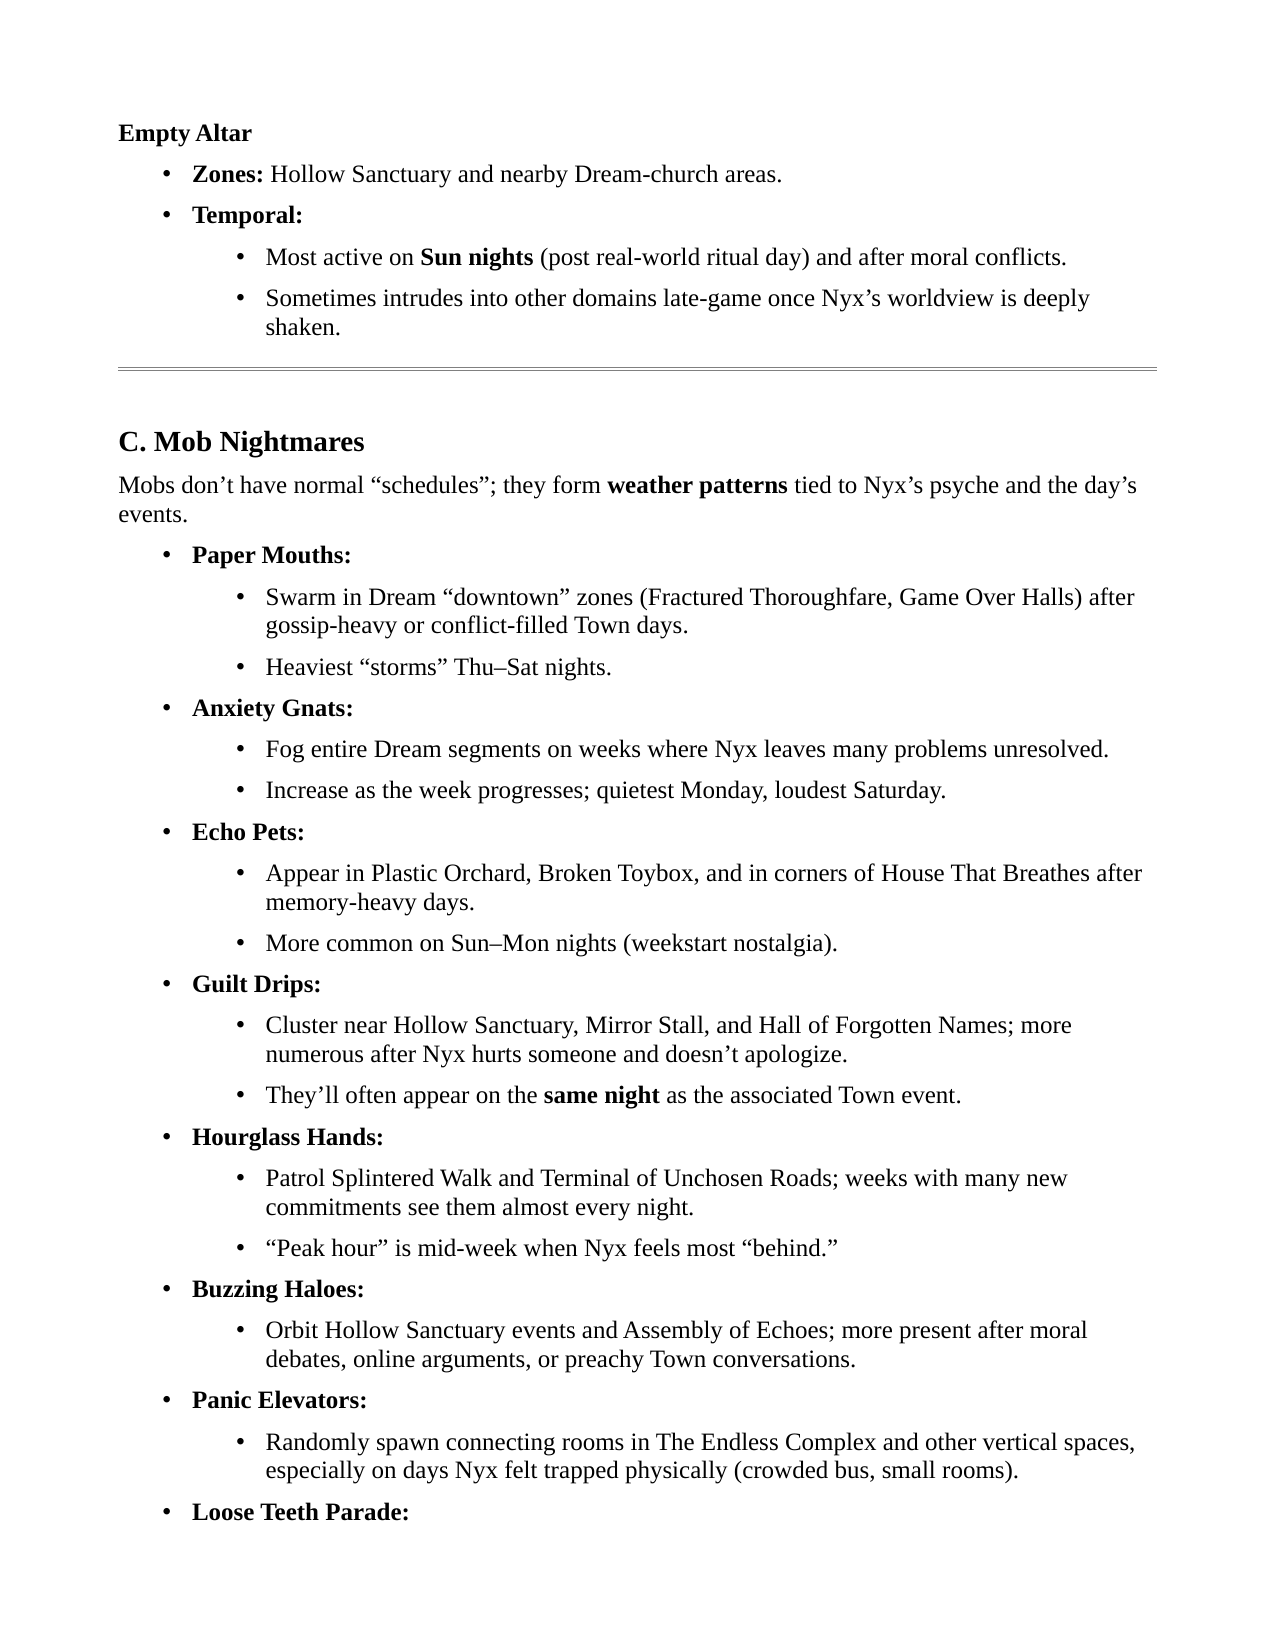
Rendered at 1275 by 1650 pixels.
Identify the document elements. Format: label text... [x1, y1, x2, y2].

subtitle Empty Altar [118, 118, 1157, 147]
list “Peak hour” is mid-week when Nyx feels most “behind.” [236, 1233, 1157, 1262]
list Most active on Sun nights (post real-world ritual day) and after moral conflicts. [236, 242, 1157, 271]
list Anxiety Gnats: [162, 693, 1157, 722]
list Increase as the week progresses; quietest Monday, loudest Saturday. [236, 775, 1157, 804]
list Swarm in Dream “downtown” zones (Fractured Thoroughfare, Game Over Halls) after gossip-heavy or conflict-filled Town days. [236, 582, 1157, 639]
list Loose Teeth Parade: [162, 1497, 1157, 1525]
list Echo Pets: [162, 817, 1157, 845]
list Temporal: [162, 201, 1157, 229]
text Mobs don’t have normal “schedules”; they form weather patterns tied to Nyx’s psyche and the day’s events. [118, 470, 1157, 528]
list Fog entire Dream segments on weeks where Nyx leaves many problems unresolved. [236, 734, 1157, 763]
list Patrol Splintered Walk and Terminal of Unchosen Roads; weeks with many new commitments see them almost every night. [236, 1163, 1157, 1220]
list Orbit Hollow Sanctuary events and Assembly of Echoes; more present after moral debates, online arguments, or preachy Town conversations. [236, 1315, 1157, 1373]
list Zones: Hollow Sanctuary and nearby Dream-church areas. [162, 159, 1157, 188]
list Hourglass Hands: [162, 1122, 1157, 1150]
list Paper Mouths: [162, 540, 1157, 569]
list More common on Sun–Mon nights (weekstart nostalgia). [236, 928, 1157, 957]
list Panic Elevators: [162, 1385, 1157, 1414]
list They’ll often appear on the same night as the associated Town event. [236, 1080, 1157, 1109]
list Cluster near Hollow Sanctuary, Mirror Stall, and Hall of Forgotten Names; more numerous after Nyx hurts someone and doesn’t apologize. [236, 1010, 1157, 1068]
list Buzzing Haloes: [162, 1274, 1157, 1303]
list Guilt Drips: [162, 969, 1157, 998]
subtitle C. Mob Nightmares [118, 424, 1157, 458]
list Sometimes intrudes into other domains late-game once Nyx’s worldview is deeply shaken. [236, 283, 1157, 341]
list Heaviest “storms” Thu–Sat nights. [236, 652, 1157, 680]
list Appear in Plastic Orchard, Broken Toybox, and in corners of House That Breathes after memory-heavy days. [236, 858, 1157, 915]
list Randomly spawn connecting rooms in The Endless Complex and other vertical spaces, especially on days Nyx felt trapped physically (crowded bus, small rooms). [236, 1427, 1157, 1484]
